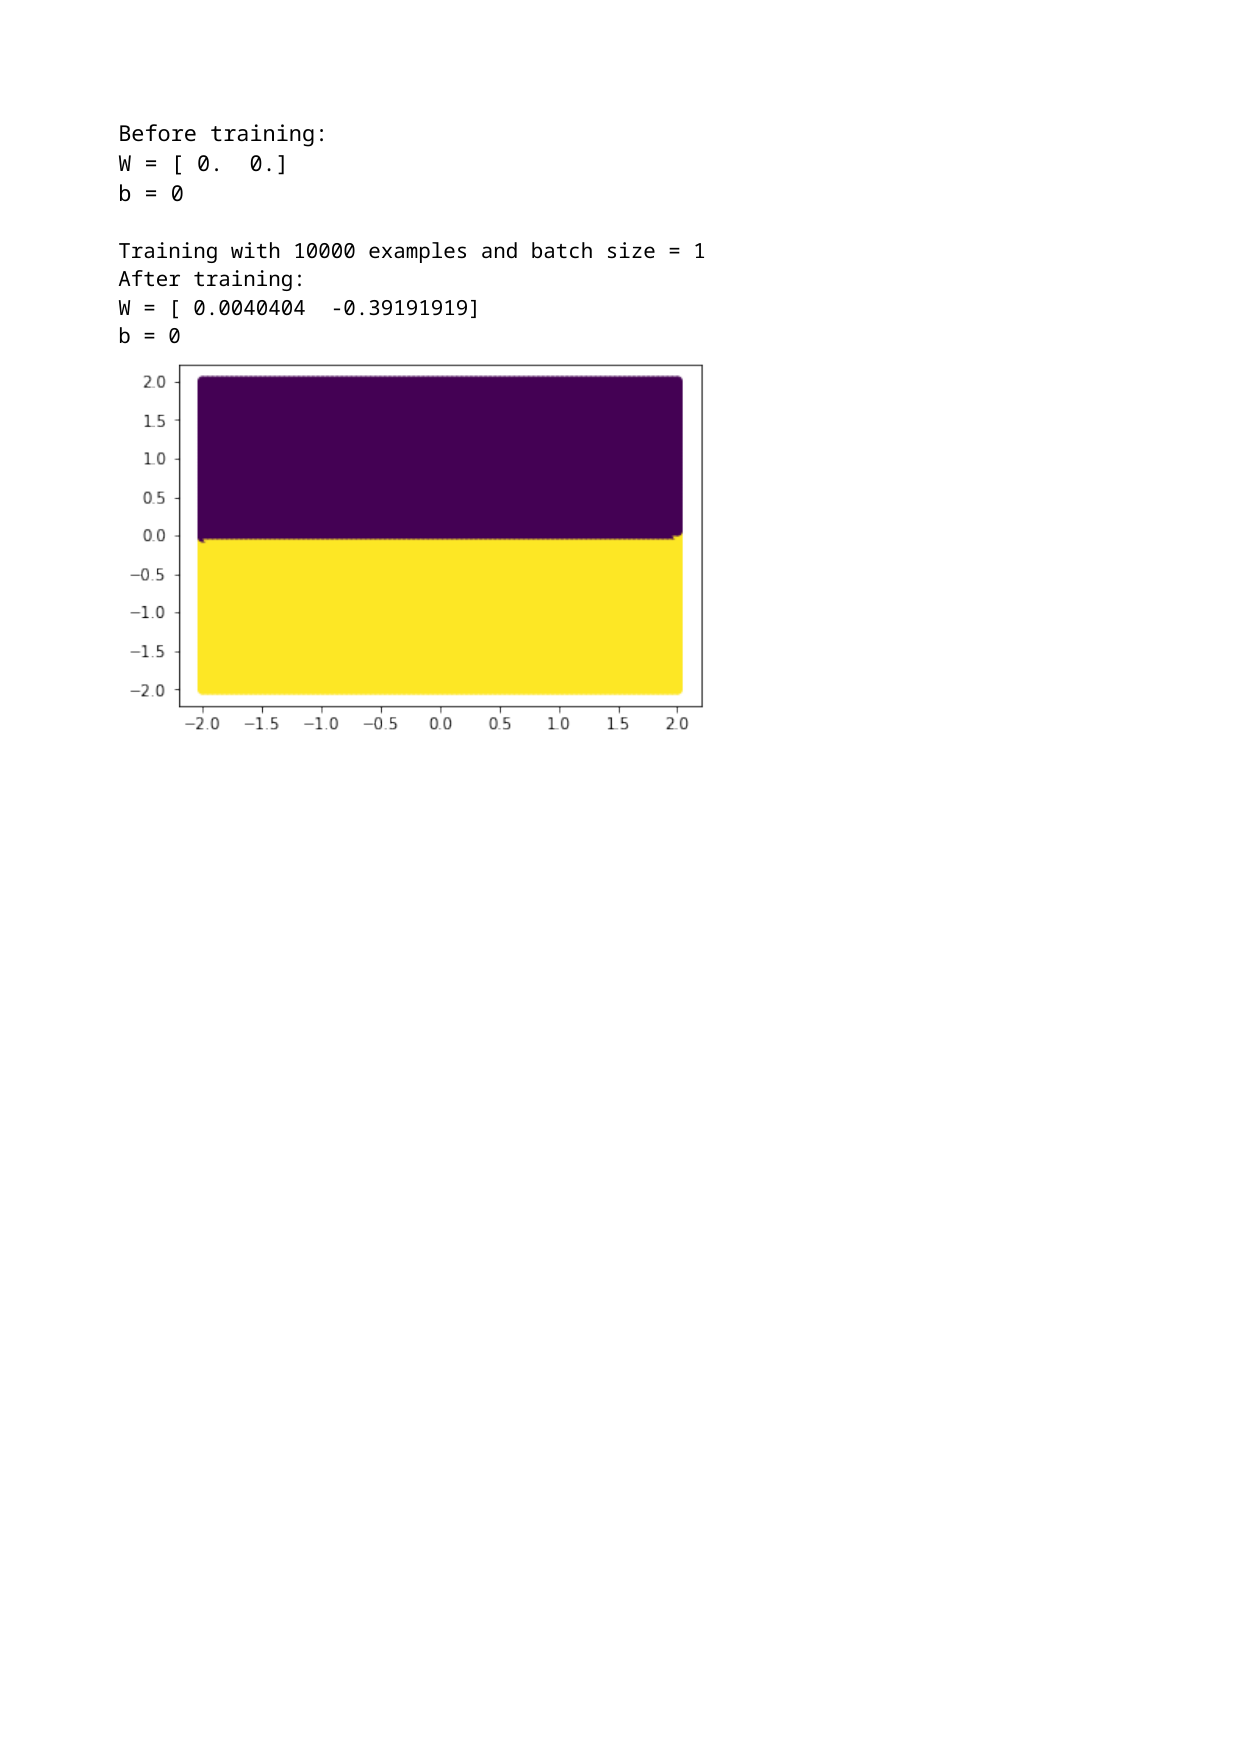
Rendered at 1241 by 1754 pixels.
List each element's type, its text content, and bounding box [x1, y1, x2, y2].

text Before training: [118, 118, 1122, 148]
text W = [ 0. 0.] [118, 148, 1122, 178]
text After training: [118, 264, 1122, 293]
text Training with 10000 examples and batch size = 1 [118, 236, 1122, 264]
text W = [ 0.0040404 -0.39191919] [118, 293, 1122, 321]
text b = 0 [118, 178, 1122, 207]
picture [118, 349, 719, 744]
text b = 0 [118, 321, 1122, 350]
